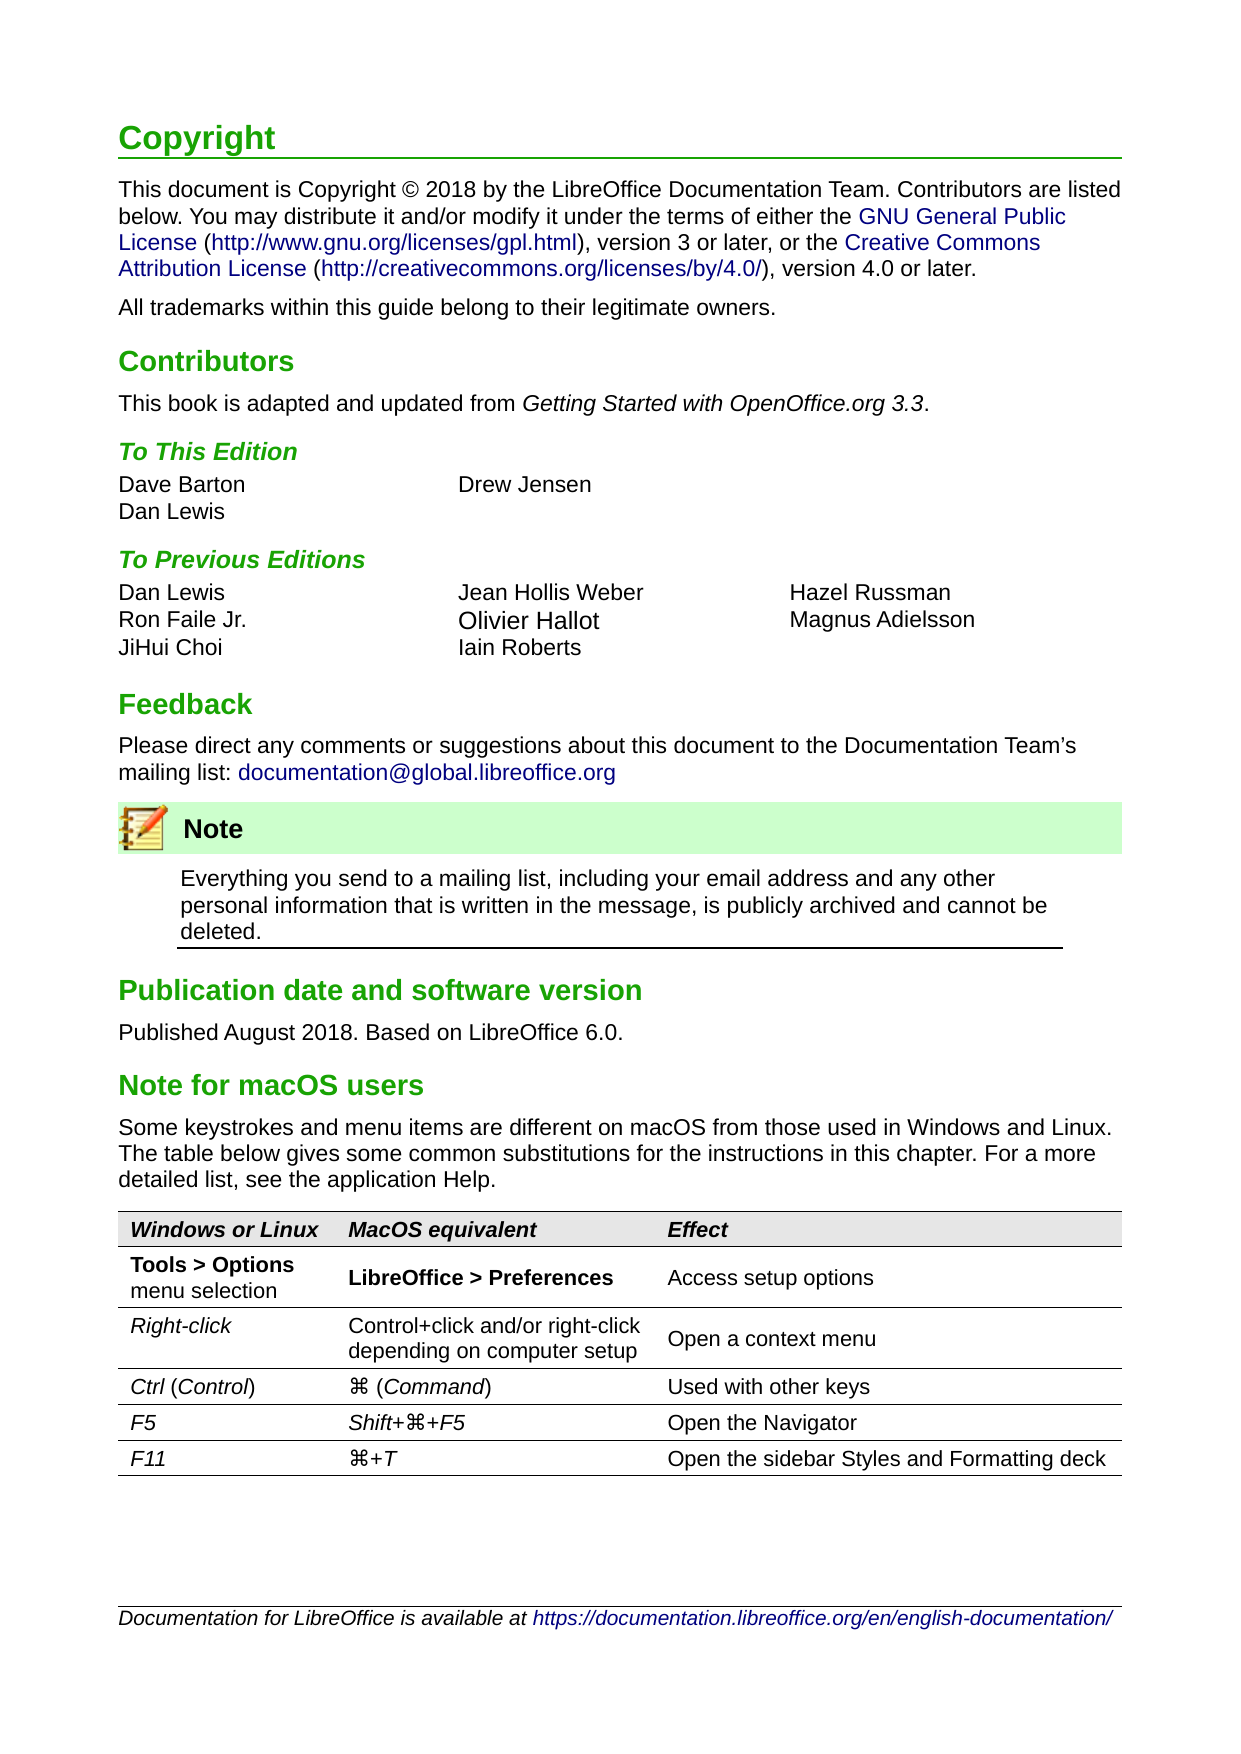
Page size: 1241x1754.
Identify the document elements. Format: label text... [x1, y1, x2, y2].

subtitle Note for macOS users [118, 1068, 1122, 1102]
table_cell Control+click and/or right-click depending on computer setup [336, 1308, 655, 1368]
table_header MacOS equivalent [336, 1212, 655, 1246]
table_cell Access setup options [655, 1247, 1122, 1307]
table_cell F5 [118, 1405, 336, 1439]
table_cell Olivier Hallot [458, 606, 789, 634]
text All trademarks within this guide belong to their legitimate owners. [118, 294, 1122, 321]
table_cell Open the sidebar Styles and Formatting deck [655, 1441, 1122, 1475]
subtitle To Previous Editions [118, 544, 1122, 573]
table_cell Open the Navigator [655, 1405, 1122, 1439]
text This document is Copyright © 2018 by the LibreOffice Documentation Team. Contributors are listed below. You may distribute it and/or modify it under the terms of either the GNU General Public License (http://www.gnu.org/licenses/gpl.html), version 3 or later, or the Creative Commons Attribution License (http://creativecommons.org/licenses/by/4.0/), version 4.0 or later. [118, 176, 1122, 282]
table_header Hazel Russman [789, 579, 1122, 606]
table_cell JiHui Choi [118, 634, 458, 663]
subtitle Copyright [118, 118, 1122, 157]
picture [119, 803, 170, 854]
table_cell Open a context menu [655, 1308, 1122, 1368]
table_cell [789, 634, 1122, 663]
text Everything you send to a mailing list, including your email address and any other personal information that is written in the message, is publicly archived and cannot be deleted. [177, 862, 1063, 947]
table_header Dave Barton Dan Lewis [118, 471, 458, 524]
table_cell Ctrl (Control) [118, 1369, 336, 1404]
subtitle To This Edition [118, 437, 1122, 465]
table_cell Iain Roberts [458, 634, 789, 663]
table_cell Used with other keys [655, 1369, 1122, 1404]
text This book is adapted and updated from Getting Started with OpenOffice.org 3.3. [118, 389, 1122, 416]
table_cell Shift+⌘+F5 [336, 1405, 655, 1439]
table_cell Ron Faile Jr. [118, 606, 458, 634]
subtitle Note [118, 802, 1122, 854]
table_cell Tools > Options menu selection [118, 1247, 336, 1307]
table_cell LibreOffice > Preferences [336, 1247, 655, 1307]
text Please direct any comments or suggestions about this document to the Documentation Team’s mailing list: documentation@global.libreoffice.org [118, 732, 1122, 785]
table_cell Right-click [118, 1308, 336, 1368]
table_header [789, 471, 1122, 524]
subtitle Publication date and software version [118, 973, 1122, 1007]
table_header Drew Jensen [458, 471, 789, 524]
text Some keystrokes and menu items are different on macOS from those used in Windows and Linux. The table below gives some common substitutions for the instructions in this chapter. For a more detailed list, see the application Help. [118, 1114, 1122, 1193]
table_cell ⌘+T [336, 1441, 655, 1475]
text Published August 2018. Based on LibreOffice 6.0. [118, 1018, 1122, 1045]
table_header Dan Lewis [118, 579, 458, 606]
table_cell Magnus Adielsson [789, 606, 1122, 634]
table_header Windows or Linux [118, 1212, 336, 1246]
subtitle Feedback [118, 687, 1122, 720]
table_header Effect [655, 1212, 1122, 1246]
table_header Jean Hollis Weber [458, 579, 789, 606]
table_cell ⌘ (Command) [336, 1369, 655, 1404]
subtitle Contributors [118, 344, 1122, 378]
table_cell F11 [118, 1441, 336, 1475]
